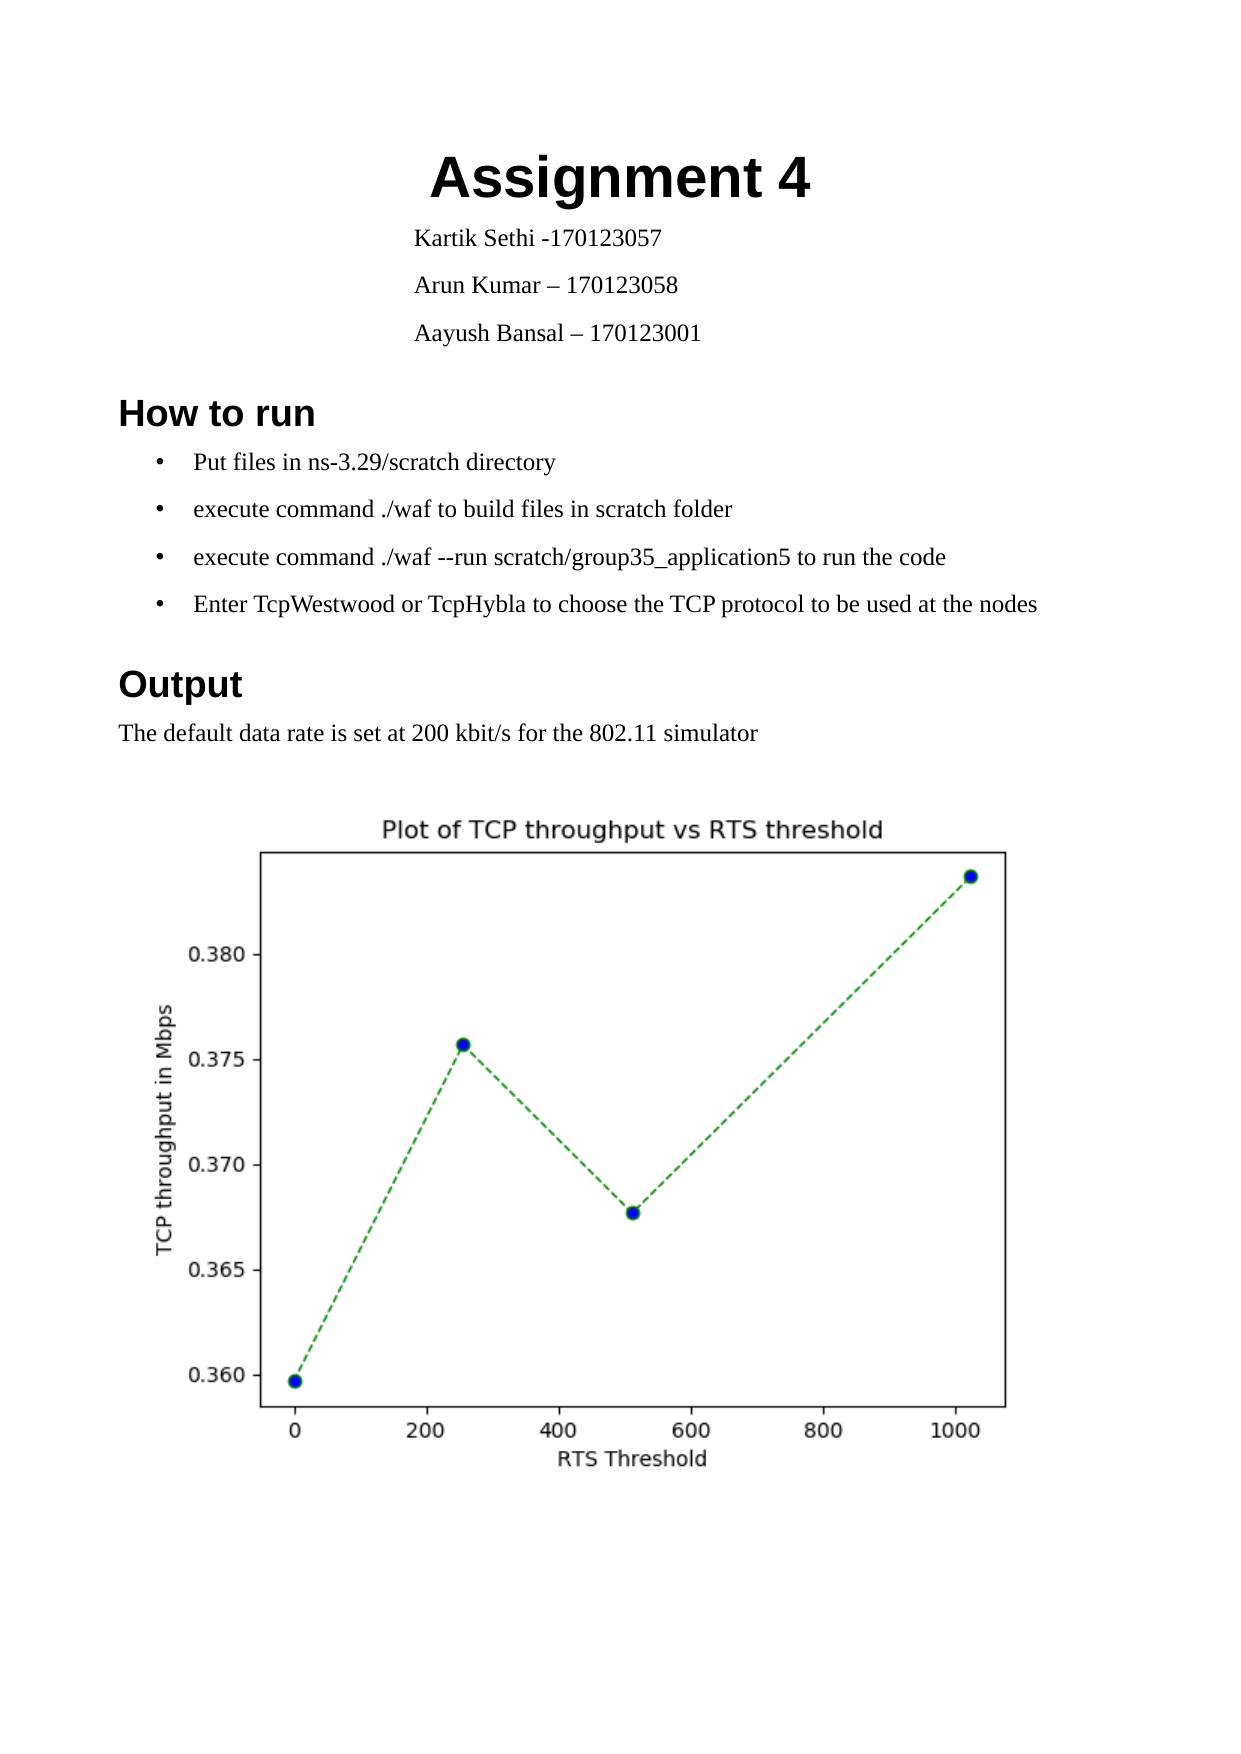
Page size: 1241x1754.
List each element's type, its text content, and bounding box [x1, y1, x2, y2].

text Arun Kumar – 170123058 [118, 270, 1122, 299]
text Aayush Bansal – 170123001 [118, 318, 1122, 347]
list Put files in ns-3.29/scratch directory [156, 447, 1122, 475]
text The default data rate is set at 200 kbit/s for the 802.11 simulator [118, 718, 1122, 747]
subtitle Output [118, 662, 1122, 706]
title Assignment 4 [118, 143, 1122, 210]
list Enter TcpWestwood or TcpHybla to choose the TCP protocol to be used at the nodes [156, 589, 1122, 618]
list execute command ./waf to build files in scratch folder [156, 494, 1122, 523]
text Kartik Sethi -170123057 [118, 223, 1122, 251]
subtitle How to run [118, 391, 1122, 434]
picture [140, 765, 1100, 1486]
list execute command ./waf --run scratch/group35_application5 to run the code [156, 542, 1122, 571]
